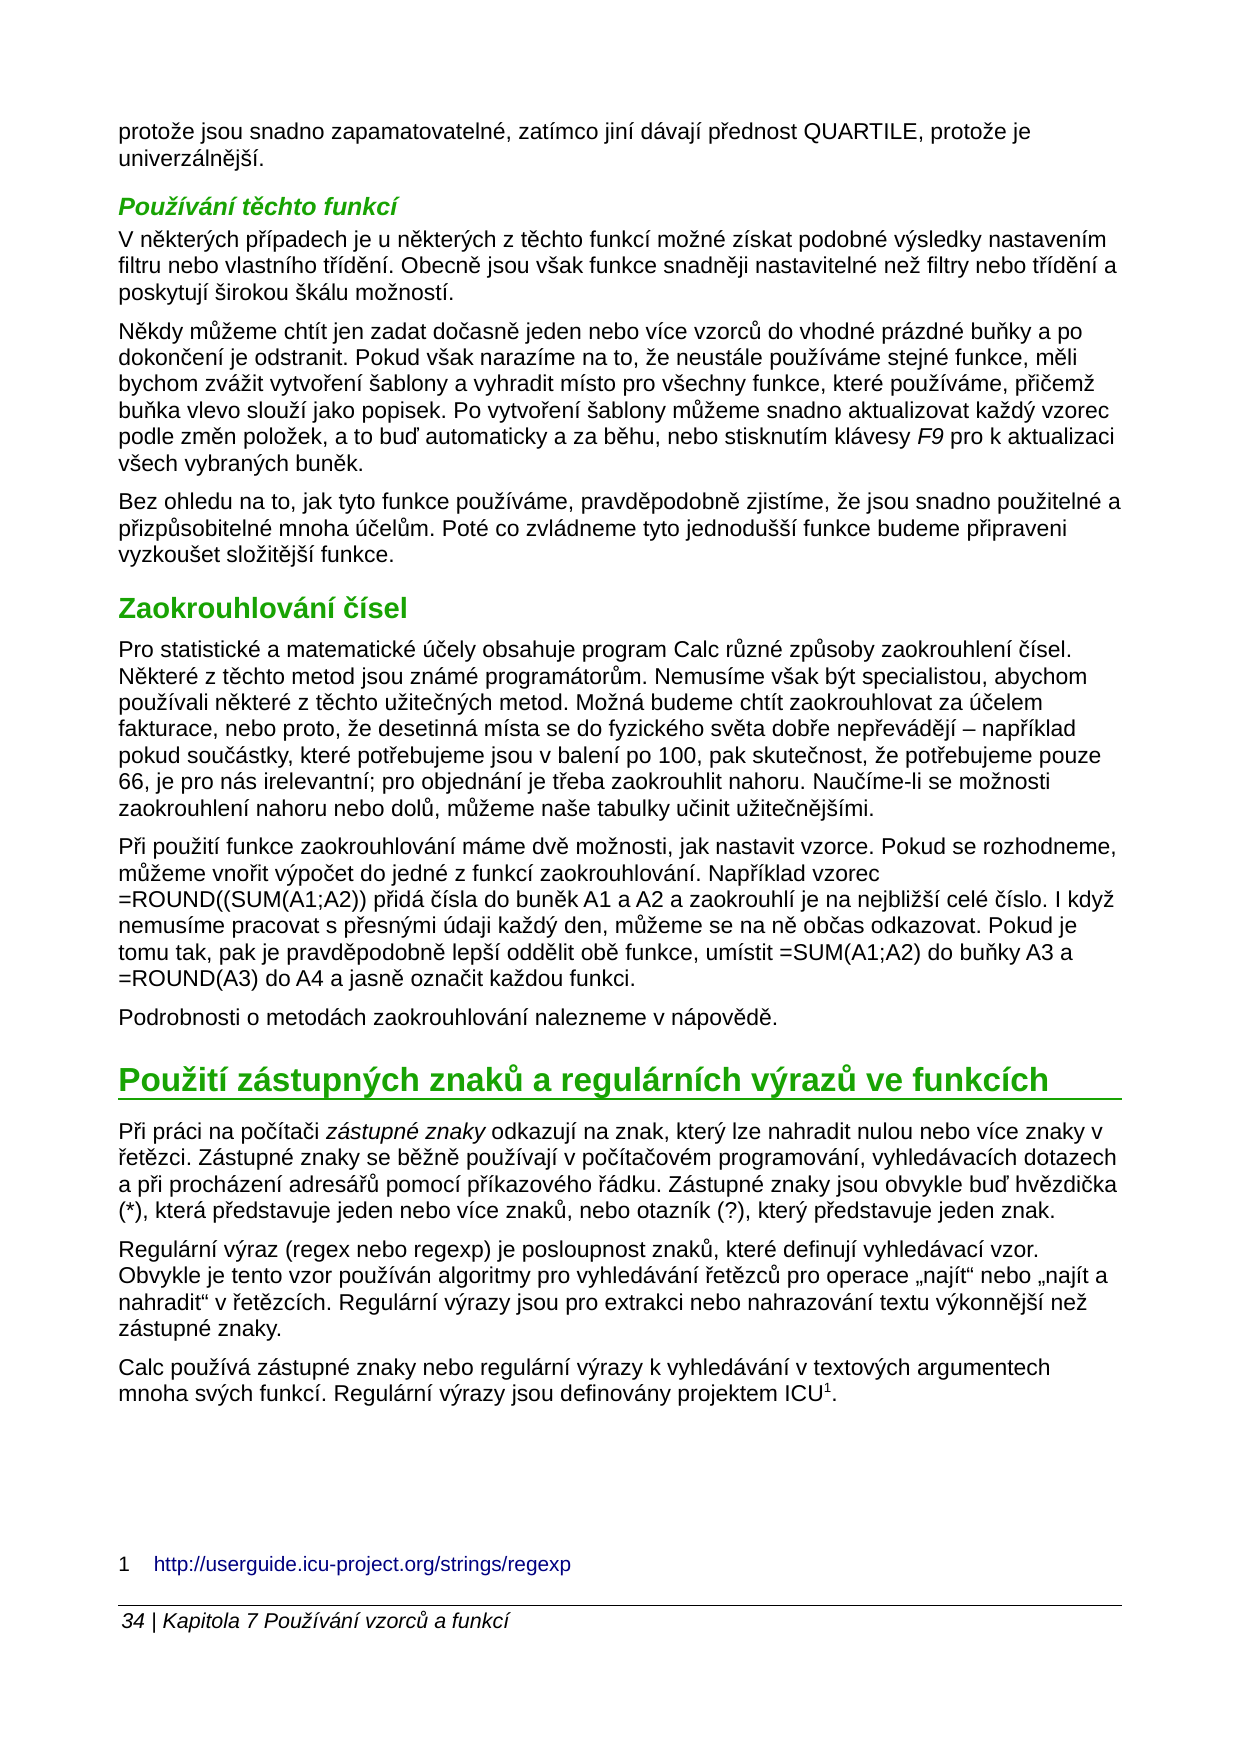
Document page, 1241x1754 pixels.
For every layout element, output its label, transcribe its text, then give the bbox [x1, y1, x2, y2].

text Pro statistické a matematické účely obsahuje program Calc různé způsoby zaokrouhlení čísel. Některé z těchto metod jsou známé programátorům. Nemusíme však být specialistou, abychom používali některé z těchto užitečných metod. Možná budeme chtít zaokrouhlovat za účelem fakturace, nebo proto, že desetinná místa se do fyzického světa dobře nepřevádějí – například pokud součástky, které potřebujeme jsou v balení po 100, pak skutečnost, že potřebujeme pouze 66, je pro nás irelevantní; pro objednání je třeba zaokrouhlit nahoru. Naučíme-li se možnosti zaokrouhlení nahoru nebo dolů, můžeme naše tabulky učinit užitečnějšími. [118, 636, 1122, 821]
text Při použití funkce zaokrouhlování máme dvě možnosti, jak nastavit vzorce. Pokud se rozhodneme, můžeme vnořit výpočet do jedné z funkcí zaokrouhlování. Například vzorec =ROUND((SUM(A1;A2)) přidá čísla do buněk A1 a A2 a zaokrouhlí je na nejbližší celé číslo. I když nemusíme pracovat s přesnými údaji každý den, můžeme se na ně občas odkazovat. Pokud je tomu tak, pak je pravděpodobně lepší oddělit obě funkce, umístit =SUM(A1;A2) do buňky A3 a =ROUND(A3) do A4 a jasně označit každou funkci. [118, 833, 1122, 991]
text Podrobnosti o metodách zaokrouhlování nalezneme v nápovědě. [118, 1004, 1122, 1030]
text Calc používá zástupné znaky nebo regulární výrazy k vyhledávání v textových argumentech mnoha svých funkcí. Regulární výrazy jsou definovány projektem ICU. [118, 1354, 1122, 1407]
text protože jsou snadno zapamatovatelné, zatímco jiní dávají přednost QUARTILE, protože je univerzálnější. [118, 118, 1122, 171]
text Při práci na počítači zástupné znaky odkazují na znak, který lze nahradit nulou nebo více znaky v řetězci. Zástupné znaky se běžně používají v počítačovém programování, vyhledávacích dotazech a při procházení adresářů pomocí příkazového řádku. Zástupné znaky jsou obvykle buď hvězdička (*), která představuje jeden nebo více znaků, nebo otazník (?), který představuje jeden znak. [118, 1118, 1122, 1223]
subtitle Používání těchto funkcí [118, 191, 1122, 220]
text V některých případech je u některých z těchto funkcí možné získat podobné výsledky nastavením filtru nebo vlastního třídění. Obecně jsou však funkce snadněji nastavitelné než filtry nebo třídění a poskytují širokou škálu možností. [118, 226, 1122, 305]
text Bez ohledu na to, jak tyto funkce používáme, pravděpodobně zjistíme, že jsou snadno použitelné a přizpůsobitelné mnoha účelům. Poté co zvládneme tyto jednodušší funkce budeme připraveni vyzkoušet složitější funkce. [118, 488, 1122, 567]
text Regulární výraz (regex nebo regexp) je posloupnost znaků, které definují vyhledávací vzor. Obvykle je tento vzor používán algoritmy pro vyhledávání řetězců pro operace „najít“ nebo „najít a nahradit“ v řetězcích. Regulární výrazy jsou pro extrakci nebo nahrazování textu výkonnější než zástupné znaky. [118, 1236, 1122, 1341]
text Někdy můžeme chtít jen zadat dočasně jeden nebo více vzorců do vhodné prázdné buňky a po dokončení je odstranit. Pokud však narazíme na to, že neustále používáme stejné funkce, měli bychom zvážit vytvoření šablony a vyhradit místo pro všechny funkce, které používáme, přičemž buňka vlevo slouží jako popisek. Po vytvoření šablony můžeme snadno aktualizovat každý vzorec podle změn položek, a to buď automaticky a za běhu, nebo stisknutím klávesy F9 pro k aktualizaci všech vybraných buněk. [118, 318, 1122, 476]
text http://userguide.icu-project.org/strings/regexp [118, 1552, 1122, 1576]
subtitle Zaokrouhlování čísel [118, 591, 1122, 624]
subtitle Použití zástupných znaků a regulárních výrazů ve funkcích [118, 1060, 1122, 1098]
